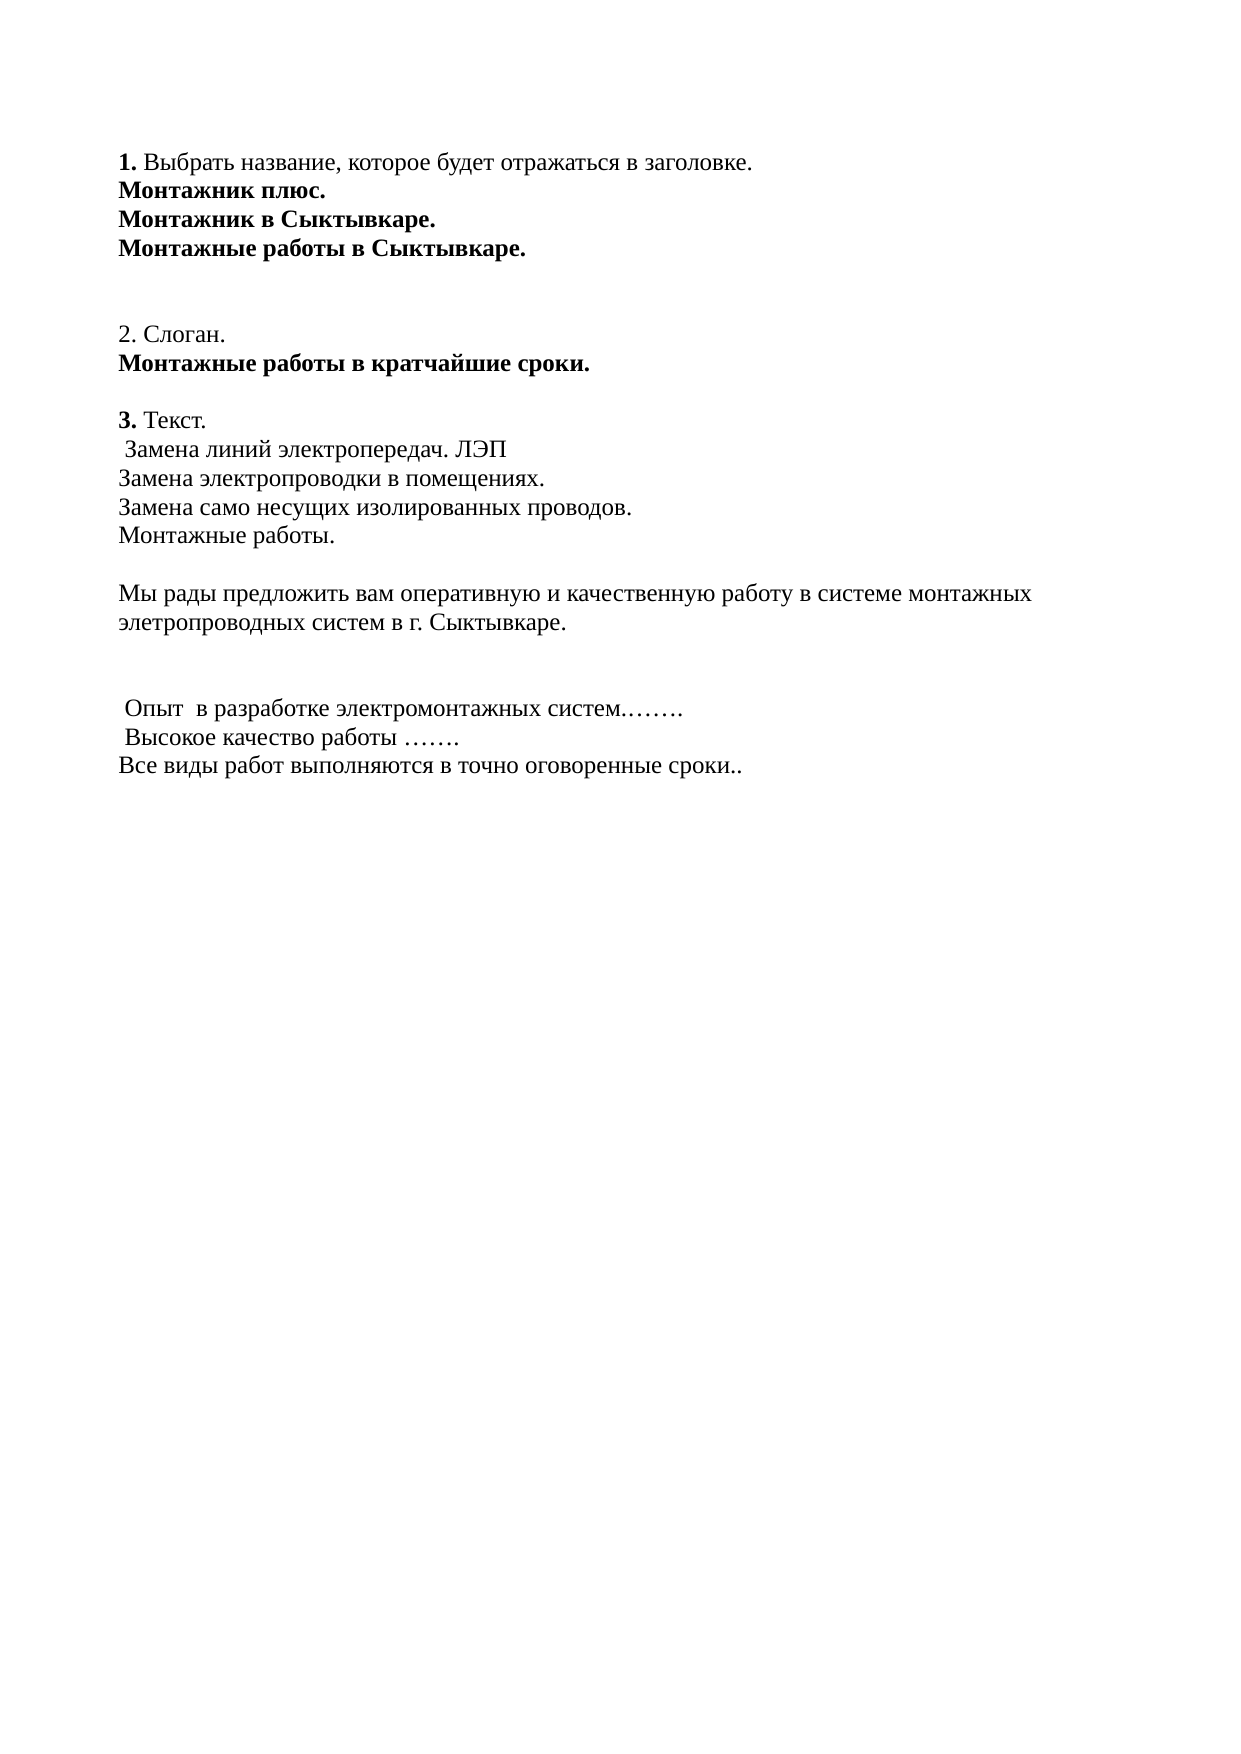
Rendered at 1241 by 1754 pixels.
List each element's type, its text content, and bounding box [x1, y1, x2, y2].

text Монтажные работы. [118, 521, 1122, 549]
text Высокое качество работы ……. [118, 722, 1122, 751]
text Монтажные работы в кратчайшие сроки. [118, 348, 1122, 377]
text Монтажник в Сыктывкаре. [118, 204, 1122, 233]
text 1. Выбрать название, которое будет отражаться в заголовке. [118, 147, 1122, 176]
text 2. Слоган. [118, 319, 1122, 348]
text Опыт в разработке электромонтажных систем.……. [118, 693, 1122, 722]
text Замена само несущих изолированных проводов. [118, 492, 1122, 521]
text Все виды работ выполняются в точно оговоренные сроки.. [118, 751, 1122, 779]
text Замена электропроводки в помещениях. [118, 463, 1122, 492]
text Монтажные работы в Сыктывкаре. [118, 233, 1122, 262]
text Мы рады предложить вам оперативную и качественную работу в системе монтажных элетропроводных систем в г. Сыктывкаре. [118, 578, 1122, 636]
text Монтажник плюс. [118, 176, 1122, 204]
text 3. Текст. [118, 406, 1122, 434]
text Замена линий электропередач. ЛЭП [118, 434, 1122, 463]
